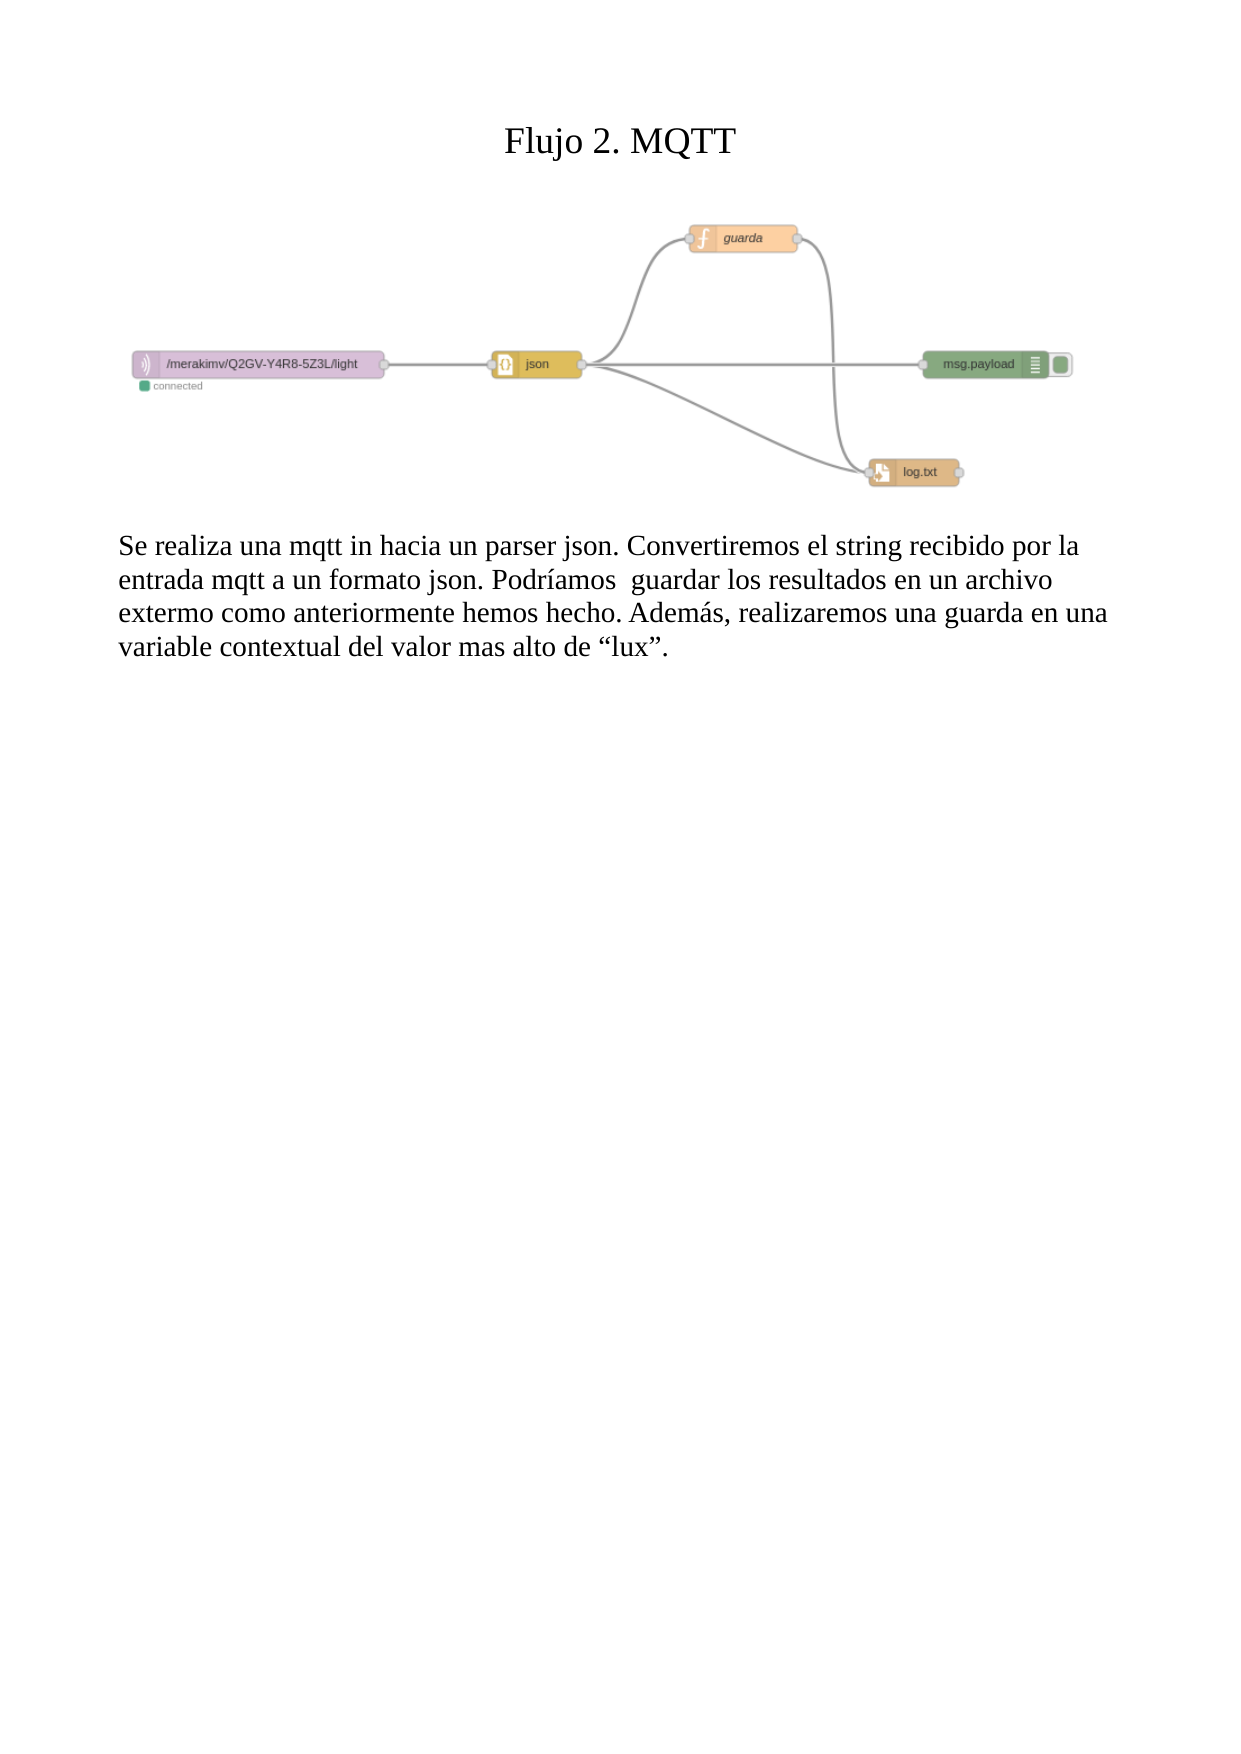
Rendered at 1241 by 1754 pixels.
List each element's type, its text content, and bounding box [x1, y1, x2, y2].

picture [118, 204, 1123, 529]
text Se realiza una mqtt in hacia un parser json. Convertiremos el string recibido por la entrada mqtt a un formato json. Podríamos guardar los resultados en un archivo extermo como anteriormente hemos hecho. Además, realizaremos una guarda en una variable contextual del valor mas alto de “lux”. [118, 529, 1122, 663]
text Flujo 2. MQTT [118, 118, 1122, 161]
